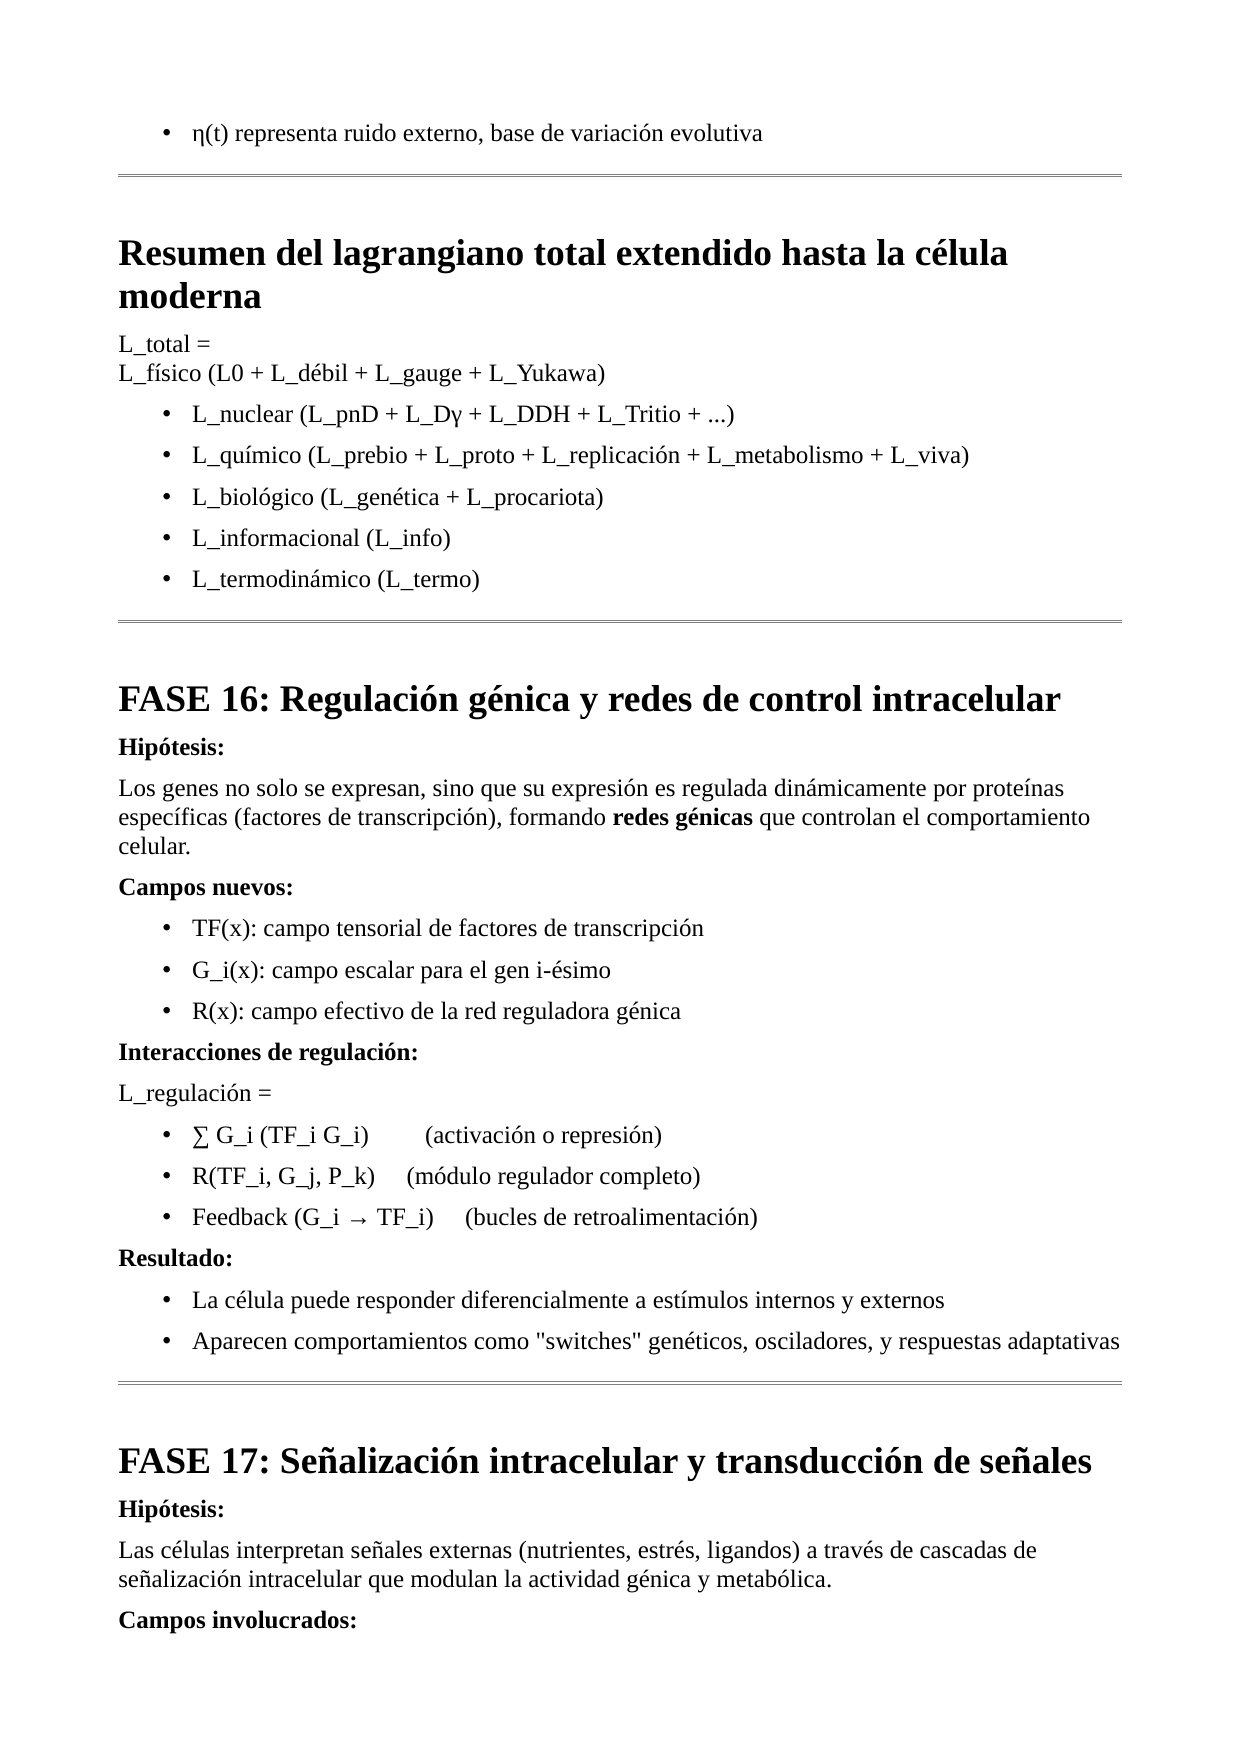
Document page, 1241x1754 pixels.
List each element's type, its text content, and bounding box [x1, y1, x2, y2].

text Los genes no solo se expresan, sino que su expresión es regulada dinámicamente por proteínas específicas (factores de transcripción), formando redes génicas que controlan el comportamiento celular. [118, 773, 1122, 860]
list R(TF_i, G_j, P_k) (módulo regulador completo) [162, 1161, 1122, 1190]
text Campos involucrados: [118, 1605, 1122, 1634]
list η(t) representa ruido externo, base de variación evolutiva [162, 118, 1122, 147]
list G_i(x): campo escalar para el gen i-ésimo [162, 955, 1122, 983]
list L_informacional (L_info) [162, 523, 1122, 552]
list R(x): campo efectivo de la red reguladora génica [162, 996, 1122, 1025]
subtitle Resumen del lagrangiano total extendido hasta la célula moderna [118, 231, 1122, 317]
text Resultado: [118, 1243, 1122, 1272]
list L_químico (L_prebio + L_proto + L_replicación + L_metabolismo + L_viva) [162, 441, 1122, 469]
list La célula puede responder diferencialmente a estímulos internos y externos [162, 1285, 1122, 1313]
subtitle FASE 17: Señalización intracelular y transducción de señales [118, 1438, 1122, 1482]
text L_regulación = [118, 1078, 1122, 1107]
text Hipótesis: [118, 732, 1122, 761]
list Aparecen comportamientos como "switches" genéticos, osciladores, y respuestas adaptativas [162, 1326, 1122, 1355]
list TF(x): campo tensorial de factores de transcripción [162, 913, 1122, 942]
list L_biológico (L_genética + L_procariota) [162, 482, 1122, 511]
text Las células interpretan señales externas (nutrientes, estrés, ligandos) a través de cascadas de señalización intracelular que modulan la actividad génica y metabólica. [118, 1535, 1122, 1593]
text Campos nuevos: [118, 872, 1122, 901]
text Interacciones de regulación: [118, 1037, 1122, 1066]
list L_nuclear (L_pnD + L_Dγ + L_DDH + L_Tritio + ...) [162, 399, 1122, 428]
text L_total = L_físico (L0 + L_débil + L_gauge + L_Yukawa) [118, 329, 1122, 387]
list ∑ G_i (TF_i G_i) (activación o represión) [162, 1120, 1122, 1148]
list L_termodinámico (L_termo) [162, 564, 1122, 593]
list Feedback (G_i → TF_i) (bucles de retroalimentación) [162, 1202, 1122, 1231]
subtitle FASE 16: Regulación génica y redes de control intracelular [118, 677, 1122, 720]
text Hipótesis: [118, 1494, 1122, 1523]
